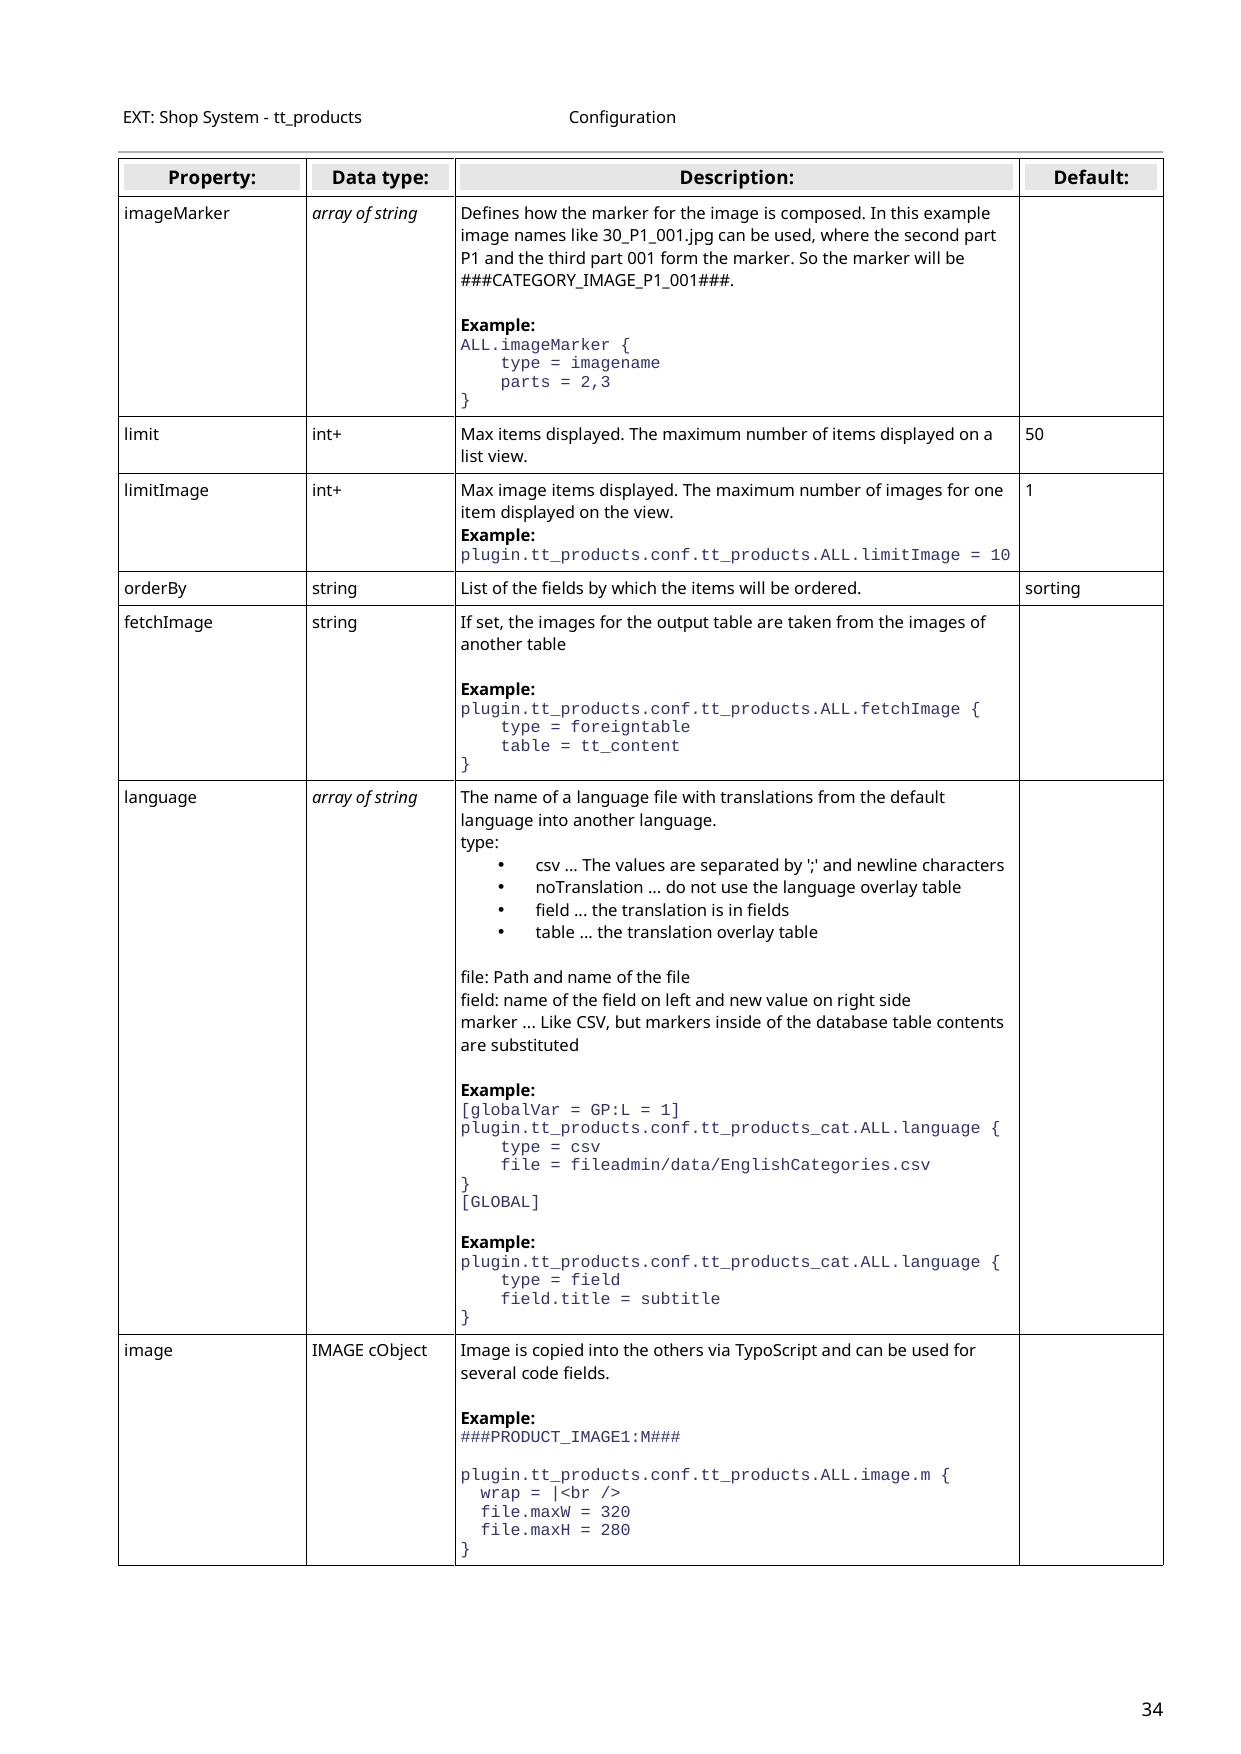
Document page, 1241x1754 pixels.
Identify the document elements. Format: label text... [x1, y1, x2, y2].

table_cell limitImage [119, 474, 306, 571]
table_cell limit [119, 417, 306, 473]
table_cell Max items displayed. The maximum number of items displayed on a list view. [456, 417, 1019, 473]
table_cell string [307, 606, 454, 780]
table_cell [1020, 606, 1163, 780]
table_cell List of the fields by which the items will be ordered. [456, 572, 1019, 605]
table_cell [1020, 781, 1163, 1334]
table_cell array of string [307, 197, 454, 416]
table_cell The name of a language file with translations from the default language into another language. type: csv ... The values are separated by ';' and newline characters noTranslation ... do not use the language overlay table field ... the translation is in fields table ... the translation overlay table file: Path and name of the file field: name of the field on left and new value on right side marker ... Like CSV, but markers inside of the database table contents are substituted Example: [globalVar = GP:L = 1] plugin.tt_products.conf.tt_products_cat.ALL.language { type = csv file = fileadmin/data/EnglishCategories.csv } [GLOBAL] Example: plugin.tt_products.conf.tt_products_cat.ALL.language { type = field field.title = subtitle } [456, 781, 1019, 1334]
table_header Data type: [307, 159, 454, 196]
table_cell Max image items displayed. The maximum number of images for one item displayed on the view. Example: plugin.tt_products.conf.tt_products.ALL.limitImage = 10 [456, 474, 1019, 571]
table_cell fetchImage [119, 606, 306, 780]
table_cell IMAGE cObject [307, 1335, 454, 1565]
table_cell Image is copied into the others via TypoScript and can be used for several code fields. Example: ###PRODUCT_IMAGE1:M### plugin.tt_products.conf.tt_products.ALL.image.m { wrap = |<br /> file.maxW = 320 file.maxH = 280 } [456, 1335, 1019, 1565]
table_cell language [119, 781, 306, 1334]
table_cell 50 [1020, 417, 1163, 473]
table_cell If set, the images for the output table are taken from the images of another table Example: plugin.tt_products.conf.tt_products.ALL.fetchImage { type = foreigntable table = tt_content } [456, 606, 1019, 780]
table_cell int+ [307, 474, 454, 571]
table_cell [1020, 1335, 1163, 1565]
table_cell Defines how the marker for the image is composed. In this example image names like 30_P1_001.jpg can be used, where the second part P1 and the third part 001 form the marker. So the marker will be ###CATEGORY_IMAGE_P1_001###. Example: ALL.imageMarker { type = imagename parts = 2,3 } [456, 197, 1019, 416]
table_header Description: [456, 159, 1019, 196]
table_cell int+ [307, 417, 454, 473]
table_cell 1 [1020, 474, 1163, 571]
table_cell array of string [307, 781, 454, 1334]
table_cell sorting [1020, 572, 1163, 605]
table_cell imageMarker [119, 197, 306, 416]
table_cell image [119, 1335, 306, 1565]
table_header Default: [1020, 159, 1163, 196]
table_cell string [307, 572, 454, 605]
table_header Property: [119, 159, 306, 196]
table_cell orderBy [119, 572, 306, 605]
table_cell [1020, 197, 1163, 416]
